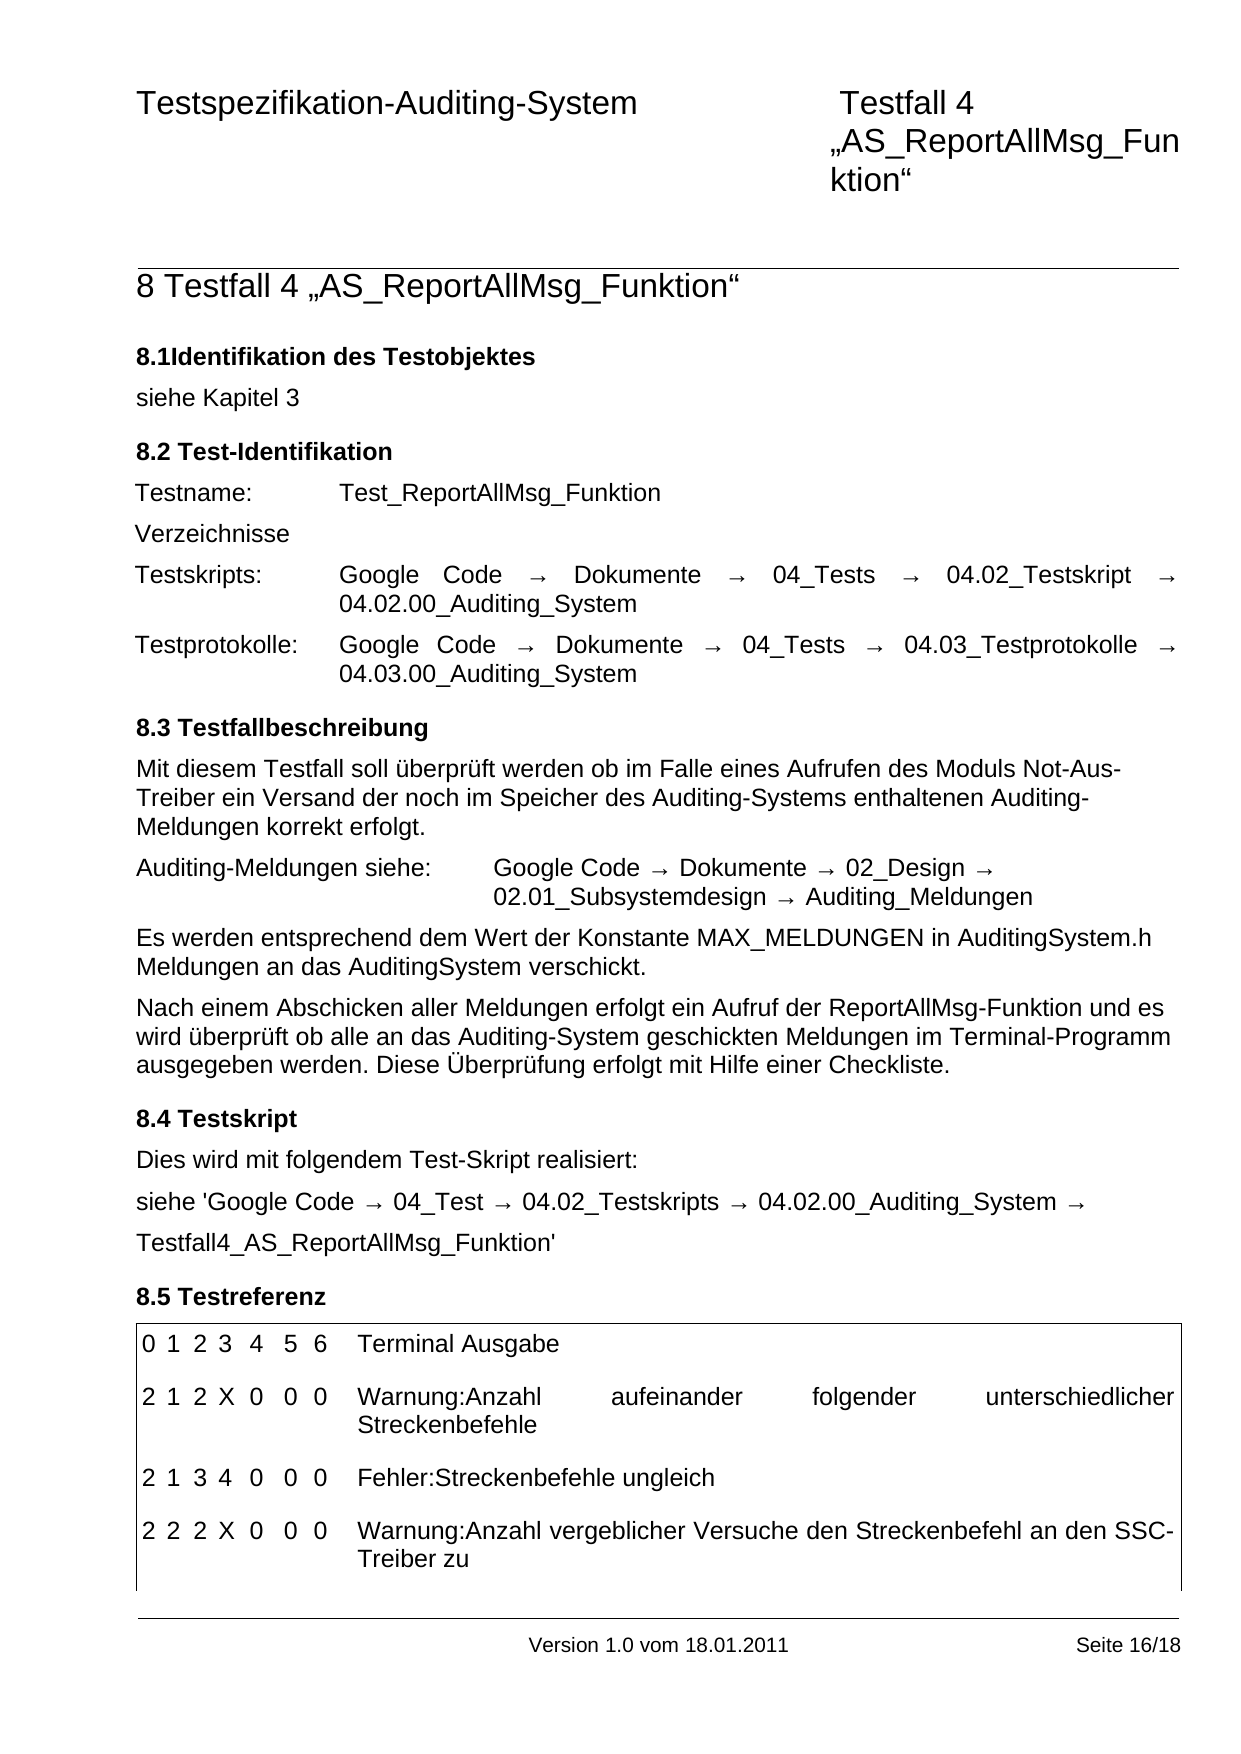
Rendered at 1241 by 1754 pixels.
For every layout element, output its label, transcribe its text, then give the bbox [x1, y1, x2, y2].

text Testskripts: Google Code → Dokumente → 04_Tests → 04.02_Testskript → 04.02.00_Auditing_System [134, 561, 1181, 618]
table_header 6 [308, 1324, 351, 1376]
table_cell 0 [308, 1457, 351, 1510]
table_cell 0 [308, 1510, 351, 1591]
subtitle Testfall 4 „AS_ReportAllMsg_Funktion“ [136, 289, 426, 304]
table_cell 2 [137, 1457, 161, 1510]
table_cell 2 [161, 1510, 187, 1591]
table_cell 2 [137, 1376, 161, 1457]
text Testfall4_AS_ReportAllMsg_Funktion' [136, 1228, 1181, 1257]
table_cell 0 [244, 1510, 278, 1591]
table_cell 2 [188, 1376, 212, 1457]
table_cell 2 [188, 1510, 212, 1591]
table_cell Warnung:Anzahl aufeinander folgender unterschiedlicher Streckenbefehle [351, 1376, 1181, 1457]
table_cell 0 [278, 1457, 308, 1510]
subtitle Testskript [136, 1104, 1181, 1133]
table_cell 1 [161, 1376, 187, 1457]
table_cell X [212, 1510, 243, 1591]
table_header 0 [137, 1324, 161, 1376]
table_header 5 [278, 1324, 308, 1376]
table_cell 0 [244, 1457, 278, 1510]
table_cell 2 [137, 1510, 161, 1591]
table_header 1 [161, 1324, 187, 1376]
table_header Terminal Ausgabe [351, 1324, 1181, 1376]
subtitle Identifikation des Testobjektes [136, 342, 1181, 371]
subtitle Test-Identifikation [136, 437, 1181, 466]
table_cell 0 [308, 1376, 351, 1457]
subtitle Testfall 4 „AS_ReportAllMsg_Funktion“ [575, 289, 1181, 304]
table_cell 0 [244, 1376, 278, 1457]
table_header 2 [188, 1324, 212, 1376]
table_cell Fehler:Streckenbefehle ungleich [351, 1457, 1181, 1510]
text Mit diesem Testfall soll überprüft werden ob im Falle eines Aufrufen des Moduls Not-Aus-Treiber ein Versand der noch im Speicher des Auditing-Systems enthaltenen Auditing-Meldungen korrekt erfolgt. [136, 754, 1181, 841]
text Testprotokolle: Google Code → Dokumente → 04_Tests → 04.03_Testprotokolle → 04.03.00_Auditing_System [134, 631, 1181, 688]
text siehe Kapitel 3 [136, 383, 1181, 412]
subtitle Testreferenz [136, 1282, 1181, 1311]
text Testname: Test_ReportAllMsg_Funktion [134, 478, 1181, 507]
table_cell 0 [278, 1510, 308, 1591]
text Es werden entsprechend dem Wert der Konstante MAX_MELDUNGEN in AuditingSystem.h Meldungen an das AuditingSystem verschickt. [136, 923, 1181, 981]
table_cell 1 [161, 1457, 187, 1510]
text Nach einem Abschicken aller Meldungen erfolgt ein Aufruf der ReportAllMsg-Funktion und es wird überprüft ob alle an das Auditing-System geschickten Meldungen im Terminal-Programm ausgegeben werden. Diese Überprüfung erfolgt mit Hilfe einer Checkliste. [136, 993, 1181, 1079]
table_header 3 [212, 1324, 243, 1376]
subtitle Testfall 4 „AS_ReportAllMsg_Funktion“ [429, 289, 576, 304]
table_cell 3 [188, 1457, 212, 1510]
table_cell 4 [212, 1457, 243, 1510]
table_cell 0 [278, 1376, 308, 1457]
table_header 4 [244, 1324, 278, 1376]
text siehe 'Google Code → 04_Test → 04.02_Testskripts → 04.02.00_Auditing_System → [136, 1187, 1181, 1216]
text Dies wird mit folgendem Test-Skript realisiert: [136, 1146, 1181, 1174]
text Auditing-Meldungen siehe: Google Code → Dokumente → 02_Design → 02.01_Subsystemdesign → Auditing_Meldungen [136, 853, 1181, 911]
subtitle Testfallbeschreibung [136, 713, 1181, 742]
table_cell X [212, 1376, 243, 1457]
table_cell Warnung:Anzahl vergeblicher Versuche den Streckenbefehl an den SSC-Treiber zu senden [351, 1510, 1181, 1591]
text Verzeichnisse [134, 519, 1181, 548]
